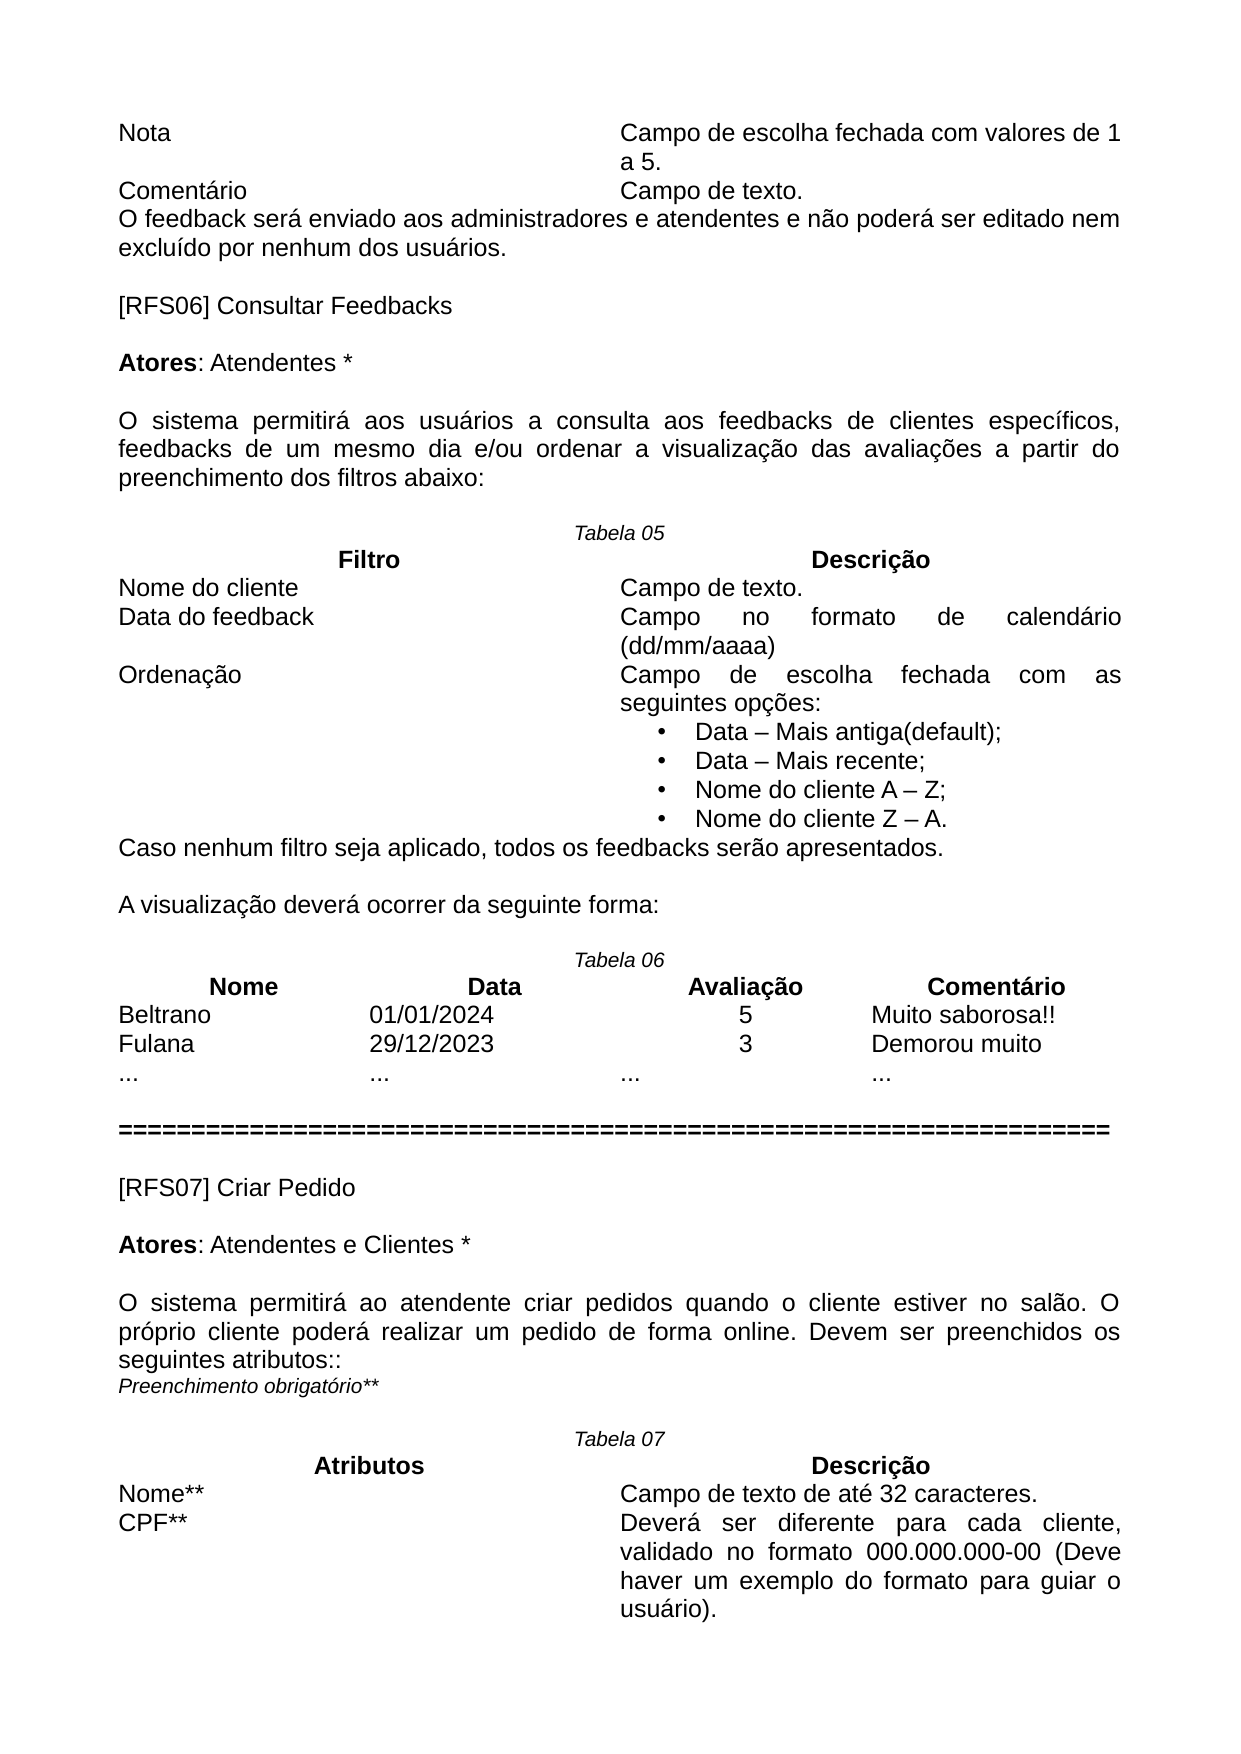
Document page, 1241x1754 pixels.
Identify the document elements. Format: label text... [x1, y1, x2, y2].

table_cell Muito saborosa!! [871, 1000, 1122, 1029]
table_cell Data do feedback [118, 602, 620, 659]
table_cell Nome do cliente [118, 573, 620, 602]
table_cell Fulana [118, 1029, 369, 1058]
table_header Filtro [118, 545, 620, 573]
table_header Nome [118, 971, 369, 1000]
table_cell 3 [620, 1029, 871, 1058]
table_header Comentário [871, 971, 1122, 1000]
table_header Atributos [118, 1451, 620, 1479]
text Atores: Atendentes e Clientes * [118, 1230, 1122, 1259]
table_cell ... [118, 1058, 369, 1086]
table_cell Campo de escolha fechada com valores de 1 a 5. [620, 118, 1122, 176]
text Caso nenhum filtro seja aplicado, todos os feedbacks serão apresentados. [118, 832, 1122, 861]
text O feedback será enviado aos administradores e atendentes e não poderá ser editado nem excluído por nenhum dos usuários. [118, 204, 1122, 262]
table_header Descrição [620, 545, 1122, 573]
table_cell 01/01/2024 [369, 1000, 620, 1029]
table_cell Campo de texto. [620, 176, 1122, 204]
table_cell Nome** [118, 1479, 620, 1508]
table_cell Ordenação [118, 660, 620, 832]
table_cell 29/12/2023 [369, 1029, 620, 1058]
table_cell Nota [118, 118, 620, 176]
table_cell Demorou muito [871, 1029, 1122, 1058]
table_header Avaliação [620, 971, 871, 1000]
table_header Descrição [620, 1451, 1122, 1479]
table_cell ... [871, 1058, 1122, 1086]
text [RFS06] Consultar Feedbacks [118, 291, 1122, 319]
text [RFS07] Criar Pedido [118, 1173, 1122, 1201]
text O sistema permitirá aos usuários a consulta aos feedbacks de clientes específicos, feedbacks de um mesmo dia e/ou ordenar a visualização das avaliações a partir do preenchimento dos filtros abaixo: [118, 406, 1122, 492]
text O sistema permitirá ao atendente criar pedidos quando o cliente estiver no salão. O próprio cliente poderá realizar um pedido de forma online. Devem ser preenchidos os seguintes atributos:: [118, 1288, 1122, 1374]
table_cell ... [369, 1058, 620, 1086]
table_cell Campo de texto de até 32 caracteres. [620, 1479, 1122, 1508]
table_cell CPF** [118, 1508, 620, 1623]
text A visualização deverá ocorrer da seguinte forma: [118, 890, 1122, 919]
table_cell Campo no formato de calendário (dd/mm/aaaa) [620, 602, 1122, 659]
table_cell Campo de texto. [620, 573, 1122, 602]
text Tabela 06 [118, 947, 1122, 971]
table_cell Campo de escolha fechada com as seguintes opções: Data – Mais antiga(default); Data – Mais recente; Nome do cliente A – Z; Nome do cliente Z – A. [620, 660, 1122, 832]
table_cell ... [620, 1058, 871, 1086]
table_header Data [369, 971, 620, 1000]
text Atores: Atendentes * [118, 348, 1122, 377]
table_cell Beltrano [118, 1000, 369, 1029]
table_cell 5 [620, 1000, 871, 1029]
text ==================================================================== [118, 1115, 1122, 1144]
table_cell Comentário [118, 176, 620, 204]
text Tabela 05 [118, 521, 1122, 544]
table_cell Deverá ser diferente para cada cliente, validado no formato 000.000.000-00 (Deve haver um exemplo do formato para guiar o usuário). [620, 1508, 1122, 1623]
text Preenchimento obrigatório** [118, 1374, 1122, 1398]
text Tabela 07 [118, 1427, 1122, 1451]
